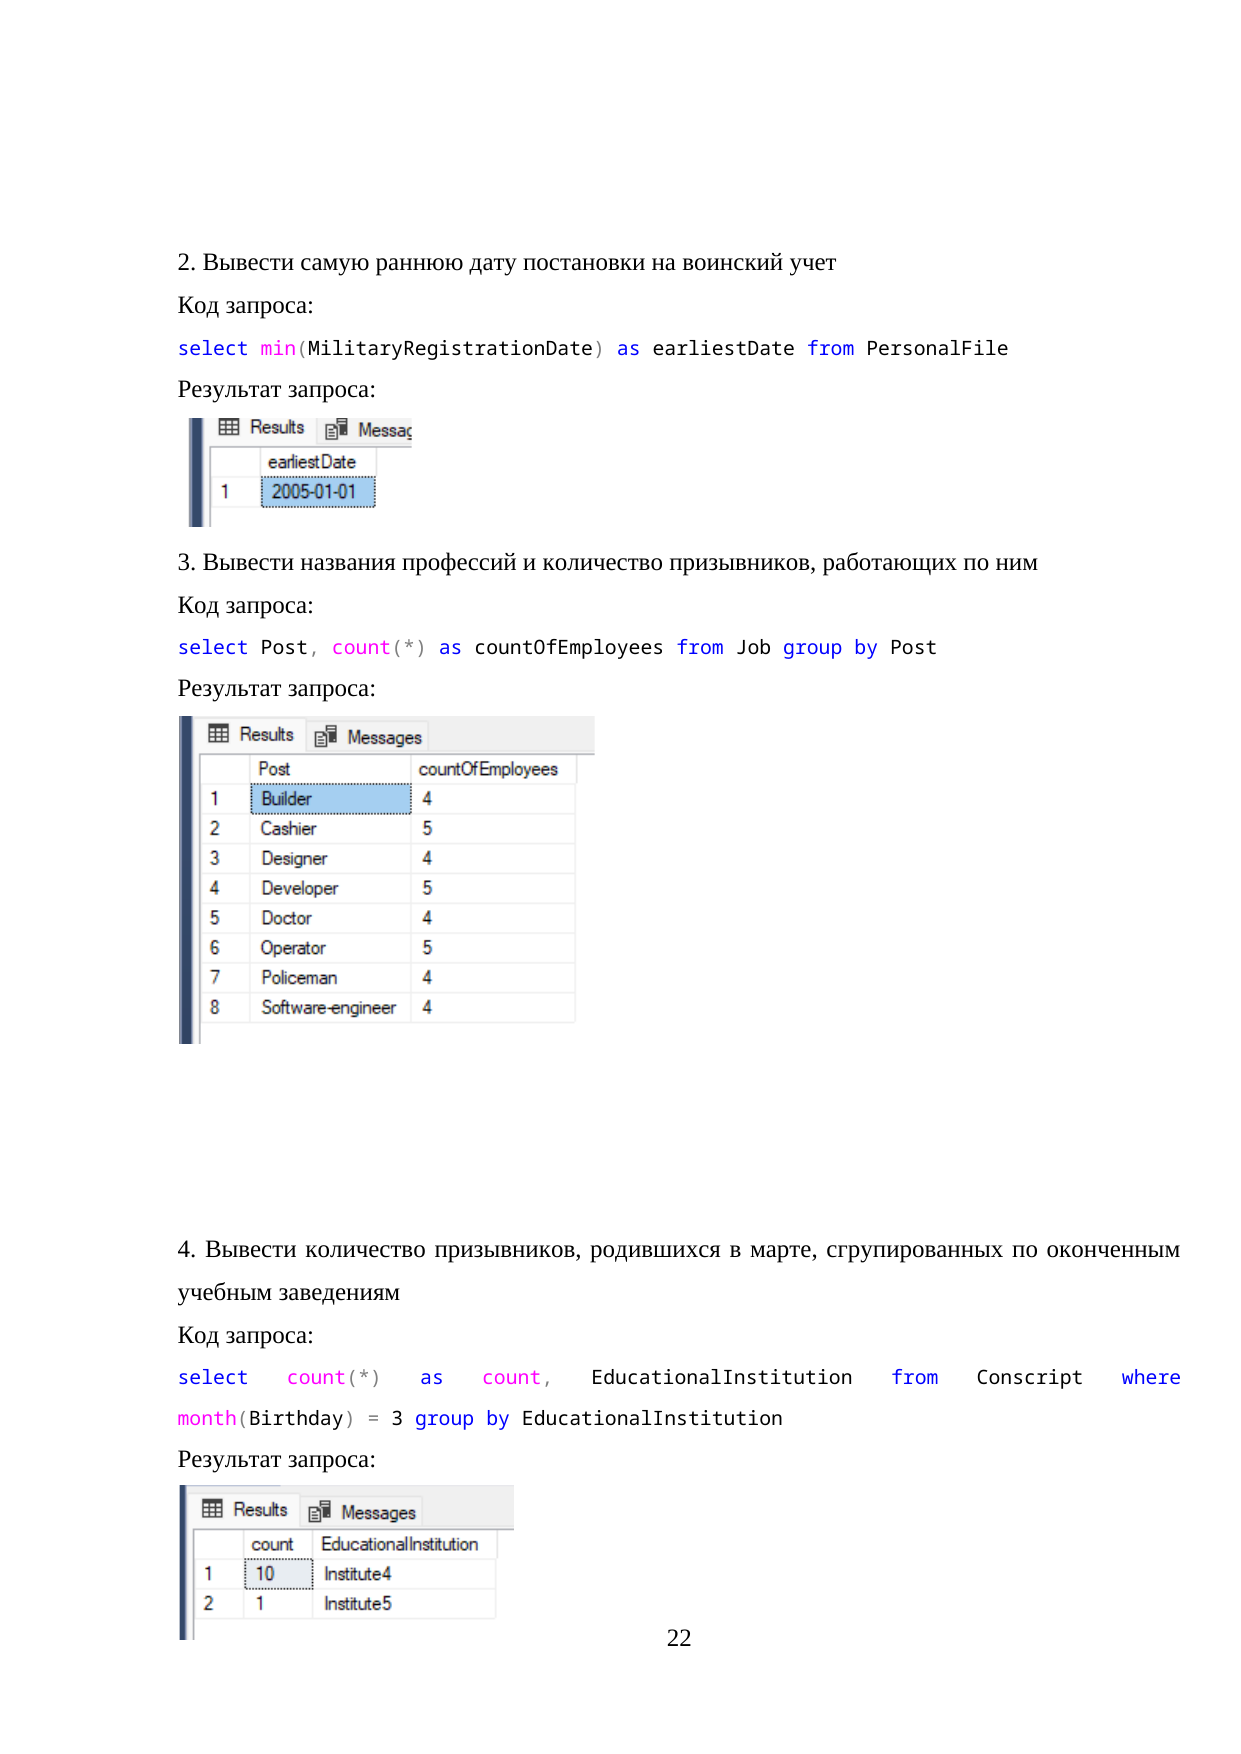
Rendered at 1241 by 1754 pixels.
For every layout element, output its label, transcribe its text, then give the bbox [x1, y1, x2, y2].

text Код запроса: [177, 590, 1181, 618]
text select Post, count(*) as countOfEmployees from Job group by Post [177, 633, 1181, 660]
picture [179, 716, 595, 1044]
text select min(MilitaryRegistrationDate) as earliestDate from PersonalFile [177, 334, 1181, 361]
text Код запроса: [177, 291, 1181, 319]
picture [183, 418, 412, 527]
text Результат запроса: [177, 1444, 1181, 1473]
text 3. Вывести названия профессий и количество призывников, работающих по ним [177, 547, 1181, 575]
text Результат запроса: [177, 673, 1181, 702]
text select count(*) as count, EducationalInstitution from Conscript where month(Birthday) = 3 group by EducationalInstitution [177, 1363, 1181, 1431]
text Результат запроса: [177, 374, 1181, 403]
text 2. Вывести самую раннюю дату постановки на воинский учет [177, 247, 1181, 276]
text Код запроса: [177, 1320, 1181, 1349]
picture [179, 1485, 514, 1640]
text 4. Вывести количество призывников, родившихся в марте, сгрупированных по оконченным учебным заведениям [177, 1234, 1181, 1306]
